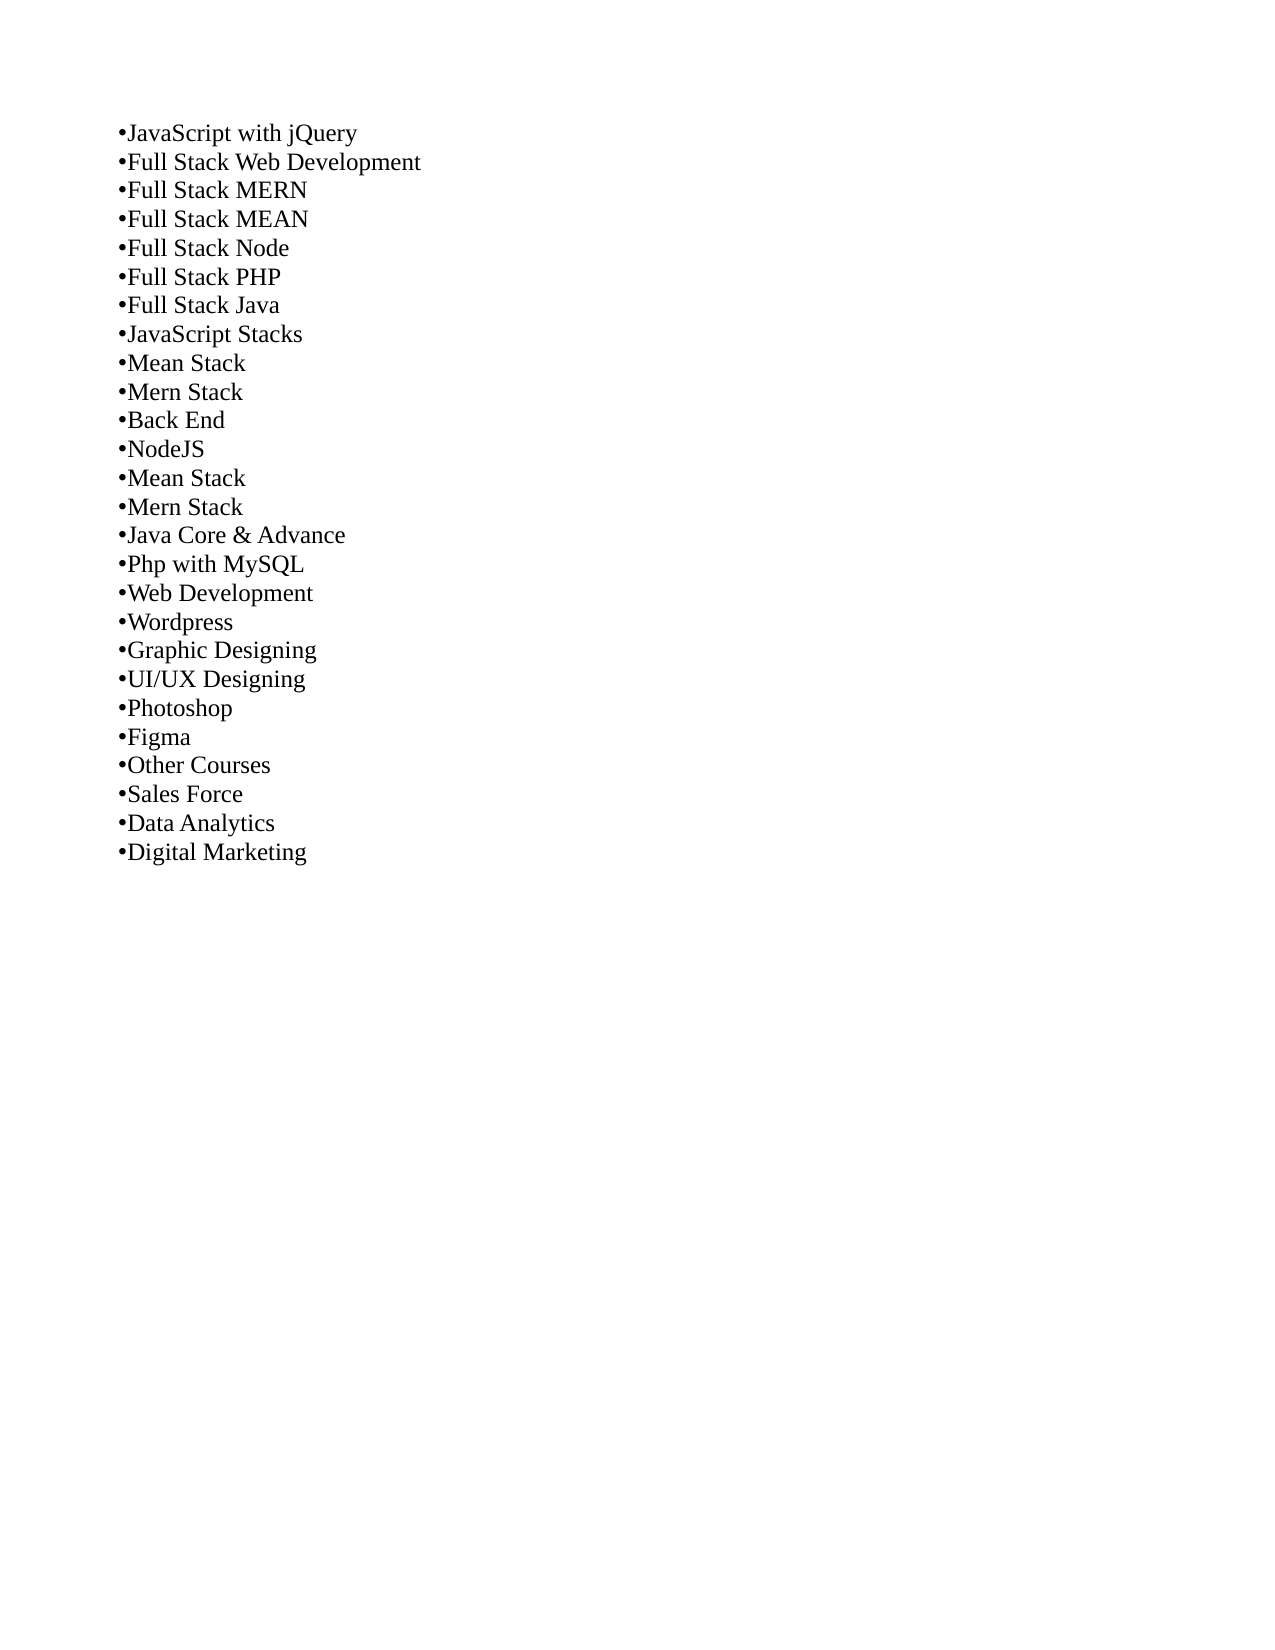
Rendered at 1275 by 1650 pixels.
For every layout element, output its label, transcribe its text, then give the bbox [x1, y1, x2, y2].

list Graphic Designing [118, 636, 1157, 664]
list Java Core & Advance [118, 521, 1157, 549]
list Web Development [118, 578, 1157, 607]
list Mern Stack [118, 492, 1157, 521]
list Full Stack MEAN [118, 204, 1157, 233]
list Mean Stack [118, 348, 1157, 377]
list Photoshop [118, 693, 1157, 722]
list Mern Stack [118, 377, 1157, 406]
list Full Stack Node [118, 233, 1157, 262]
list Wordpress [118, 607, 1157, 636]
list UI/UX Designing [118, 664, 1157, 693]
list Back End [118, 406, 1157, 434]
list Sales Force [118, 779, 1157, 808]
list JavaScript Stacks [118, 319, 1157, 348]
list Mean Stack [118, 463, 1157, 492]
list Data Analytics [118, 808, 1157, 837]
list Other Courses [118, 751, 1157, 779]
list JavaScript with jQuery [118, 118, 1157, 147]
list Figma [118, 722, 1157, 751]
list NodeJS [118, 434, 1157, 463]
list Php with MySQL [118, 549, 1157, 578]
list Full Stack MERN [118, 176, 1157, 204]
list Full Stack Java [118, 291, 1157, 319]
list Digital Marketing [118, 837, 1157, 866]
list Full Stack PHP [118, 262, 1157, 291]
list Full Stack Web Development [118, 147, 1157, 176]
